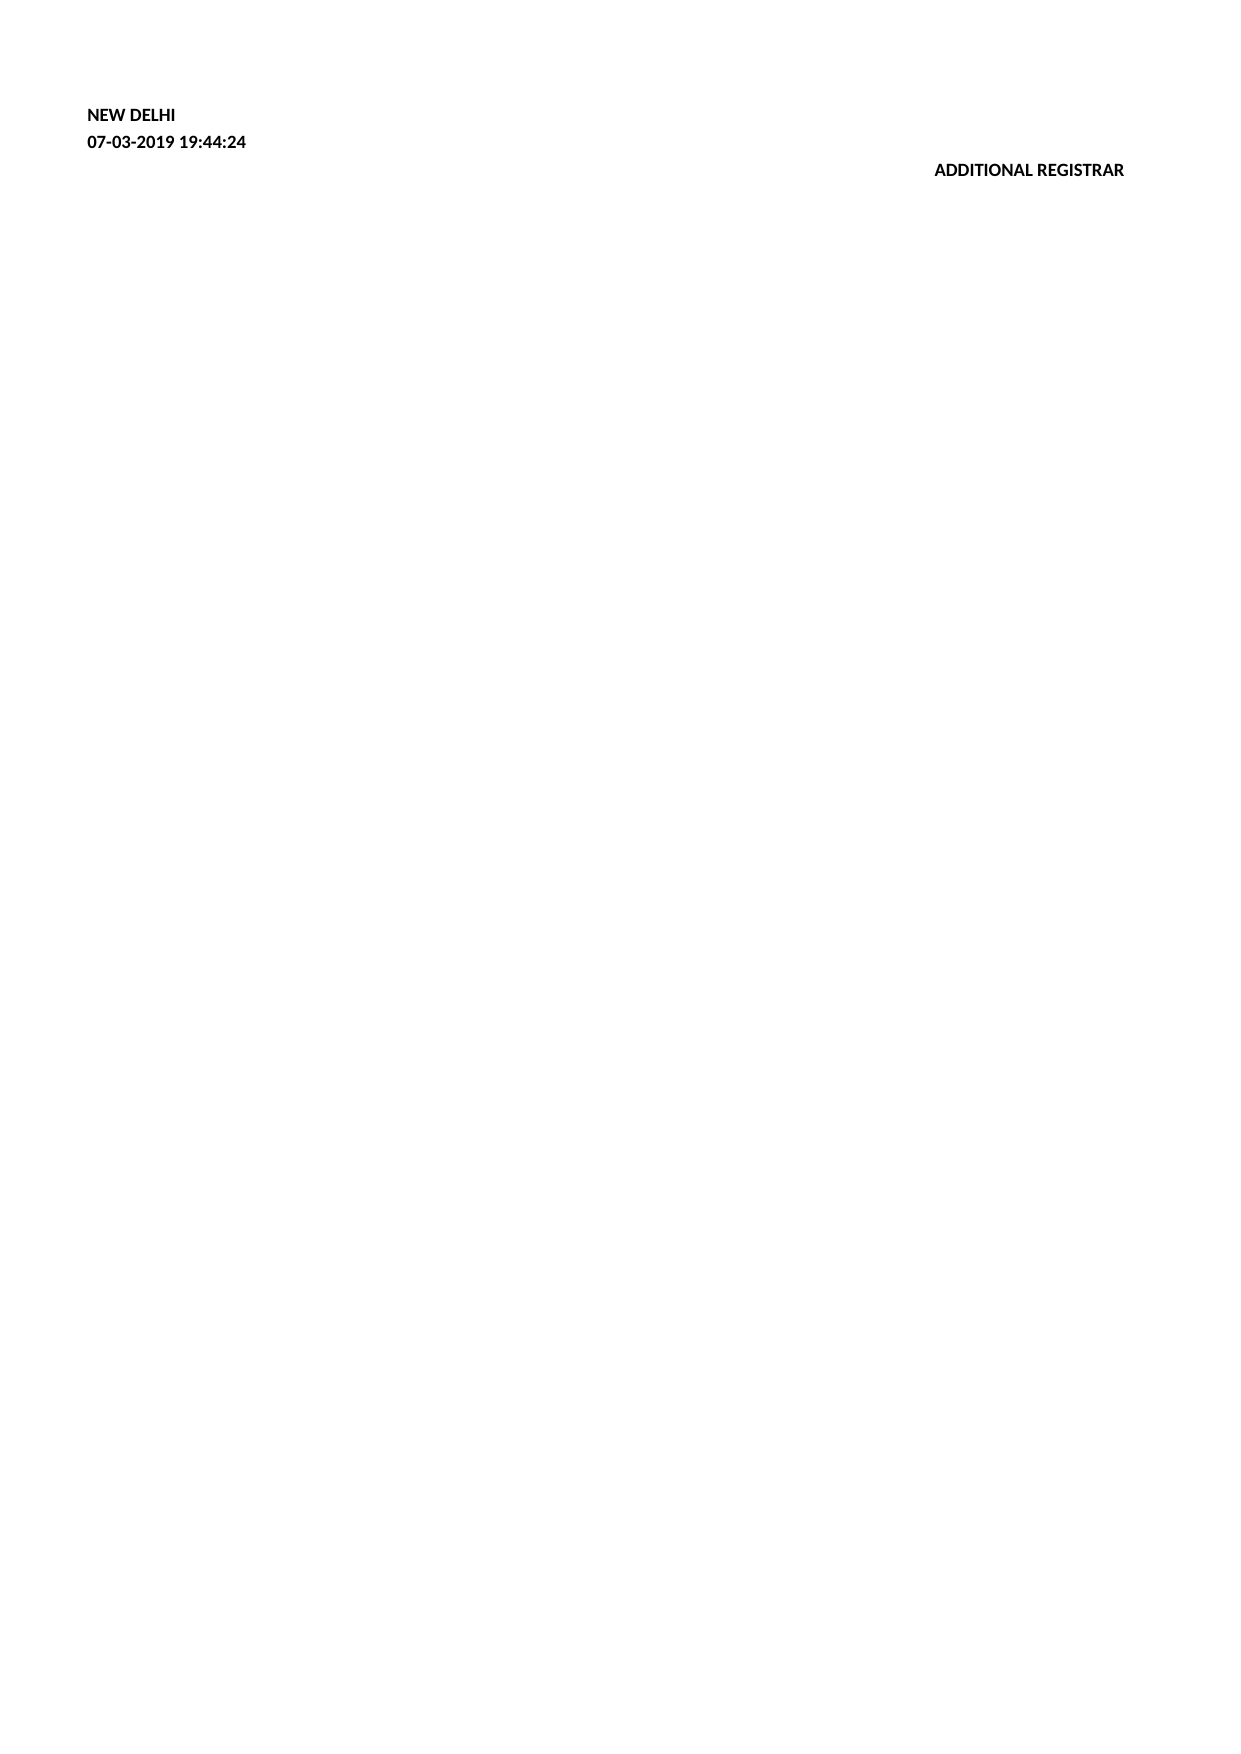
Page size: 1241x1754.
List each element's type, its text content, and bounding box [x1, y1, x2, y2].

text 07-03-2019 19:44:24 [87, 131, 1136, 153]
text NEW DELHI [87, 103, 1136, 126]
text ADDITIONAL REGISTRAR [88, 158, 1137, 181]
